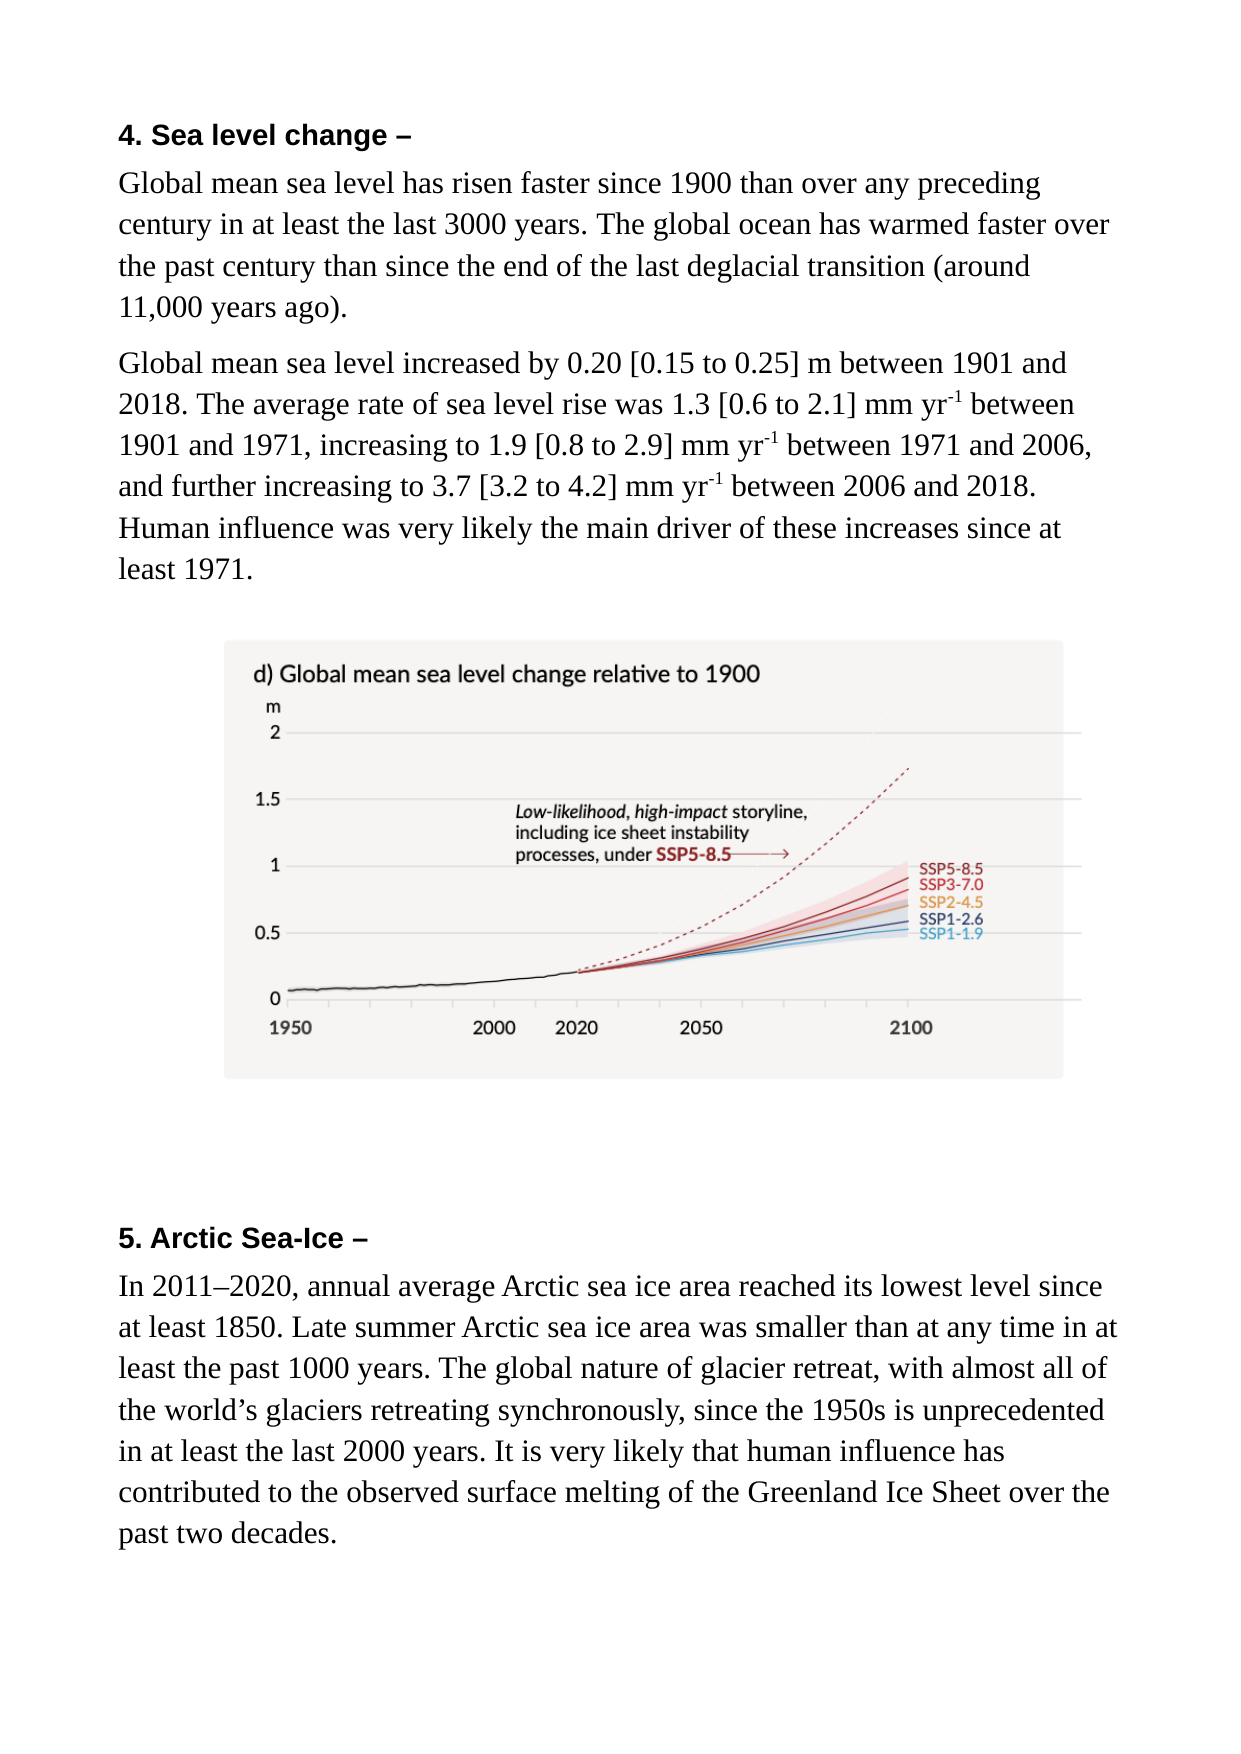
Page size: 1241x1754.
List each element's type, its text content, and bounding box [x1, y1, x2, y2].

text In 2011–2020, annual average Arctic sea ice area reached its lowest level since at least 1850. Late summer Arctic sea ice area was smaller than at any time in at least the past 1000 years. The global nature of glacier retreat, with almost all of the world’s glaciers retreating synchronously, since the 1950s is unprecedented in at least the last 2000 years. It is very likely that human influence has contributed to the observed surface melting of the Greenland Ice Sheet over the past two decades. [118, 1267, 1122, 1551]
subtitle 5. Arctic Sea-Ice – [118, 1221, 1122, 1255]
subtitle 4. Sea level change – [118, 118, 1122, 152]
text Global mean sea level increased by 0.20 [0.15 to 0.25] m between 1901 and 2018. The average rate of sea level rise was 1.3 [0.6 to 2.1] mm yr-1 between 1901 and 1971, increasing to 1.9 [0.8 to 2.9] mm yr-1 between 1971 and 2006, and further increasing to 3.7 [3.2 to 4.2] mm yr-1 between 2006 and 2018. Human influence was very likely the main driver of these increases since at least 1971. [118, 344, 1122, 586]
picture [198, 628, 1082, 1096]
text Global mean sea level has risen faster since 1900 than over any preceding century in at least the last 3000 years. The global ocean has warmed faster over the past century than since the end of the last deglacial transition (around 11,000 years ago). [118, 164, 1122, 324]
